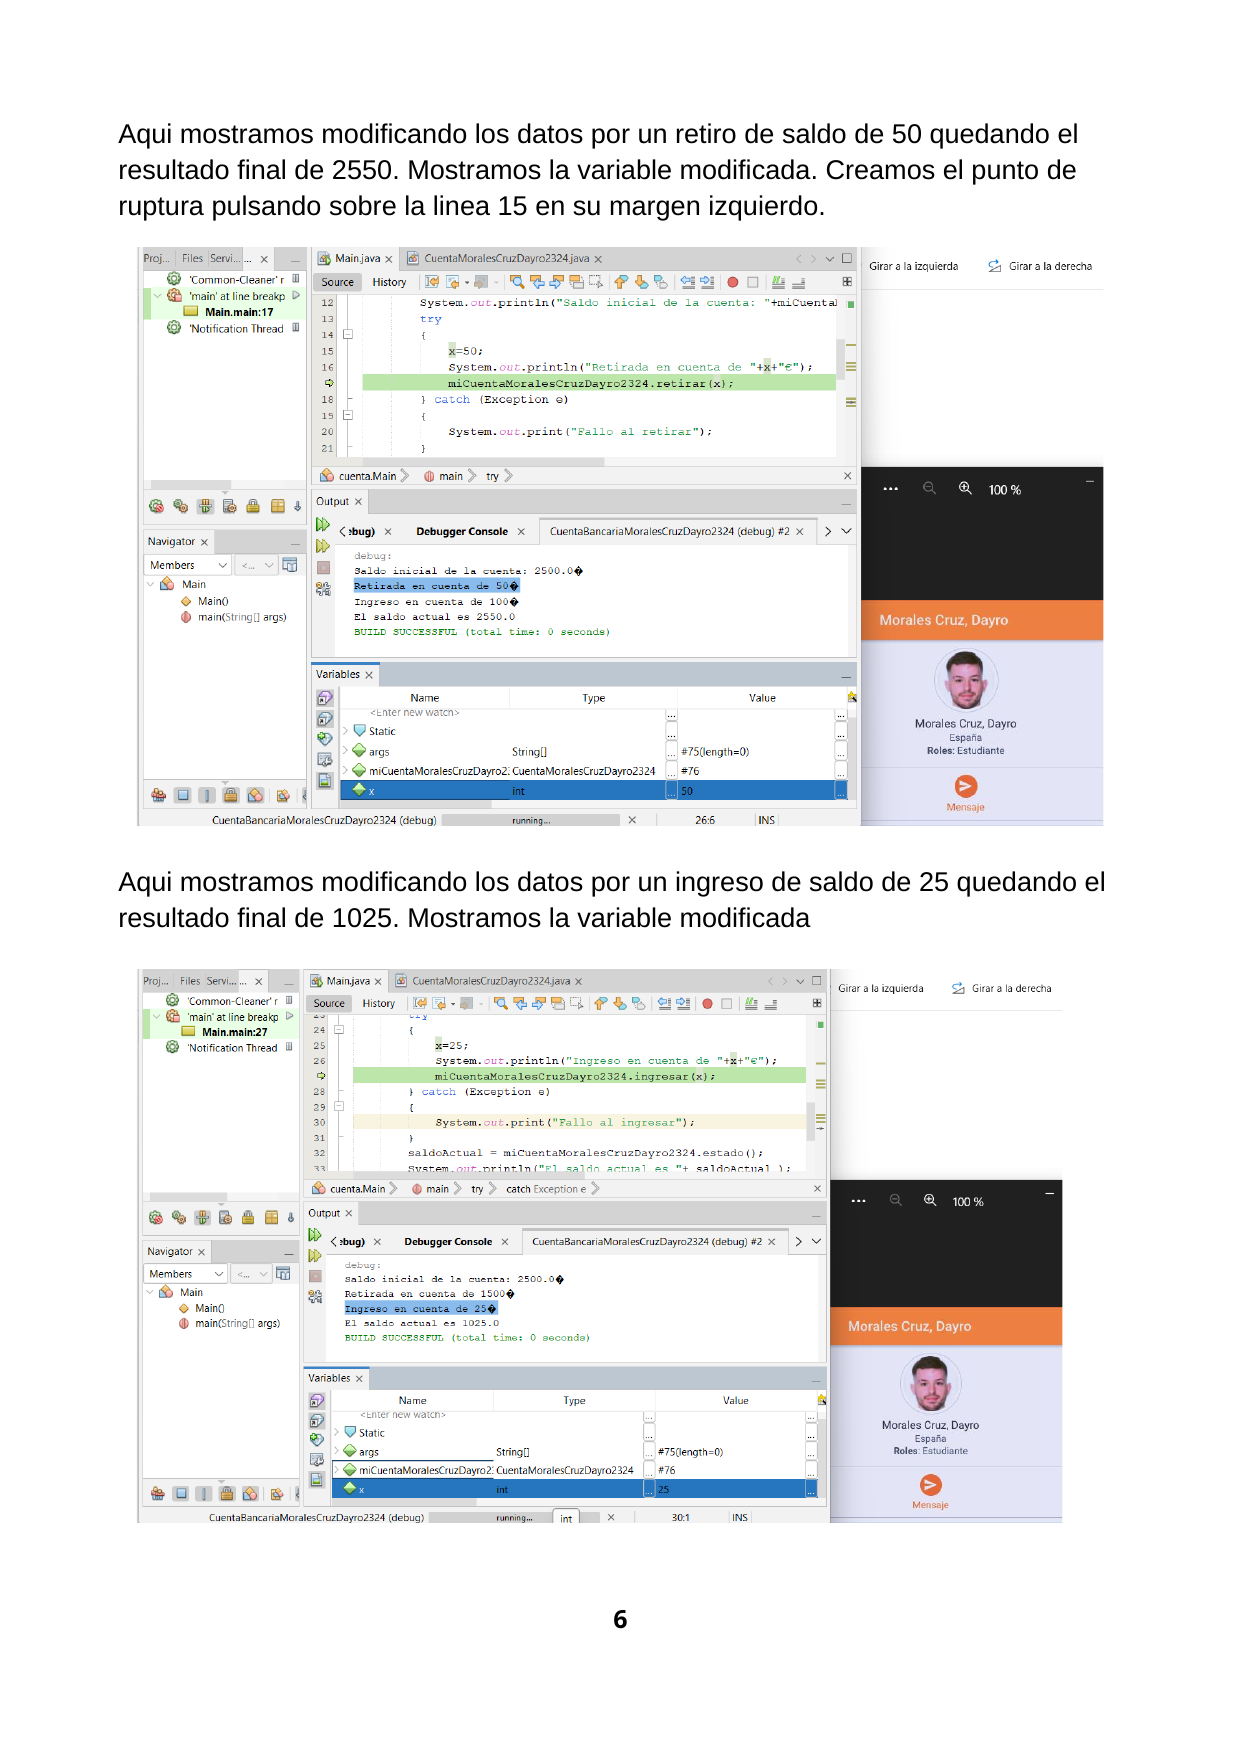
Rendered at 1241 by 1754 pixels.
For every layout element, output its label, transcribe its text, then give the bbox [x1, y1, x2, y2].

picture [136, 247, 1104, 826]
text Aqui mostramos modificando los datos por un ingreso de saldo de 25 quedando el resultado final de 1025. Mostramos la variable modificada [118, 866, 1122, 933]
text Aqui mostramos modificando los datos por un retiro de saldo de 50 quedando el resultado final de 2550. Mostramos la variable modificada. Creamos el punto de ruptura pulsando sobre la linea 15 en su margen izquierdo. [118, 118, 1122, 221]
picture [136, 969, 1063, 1523]
